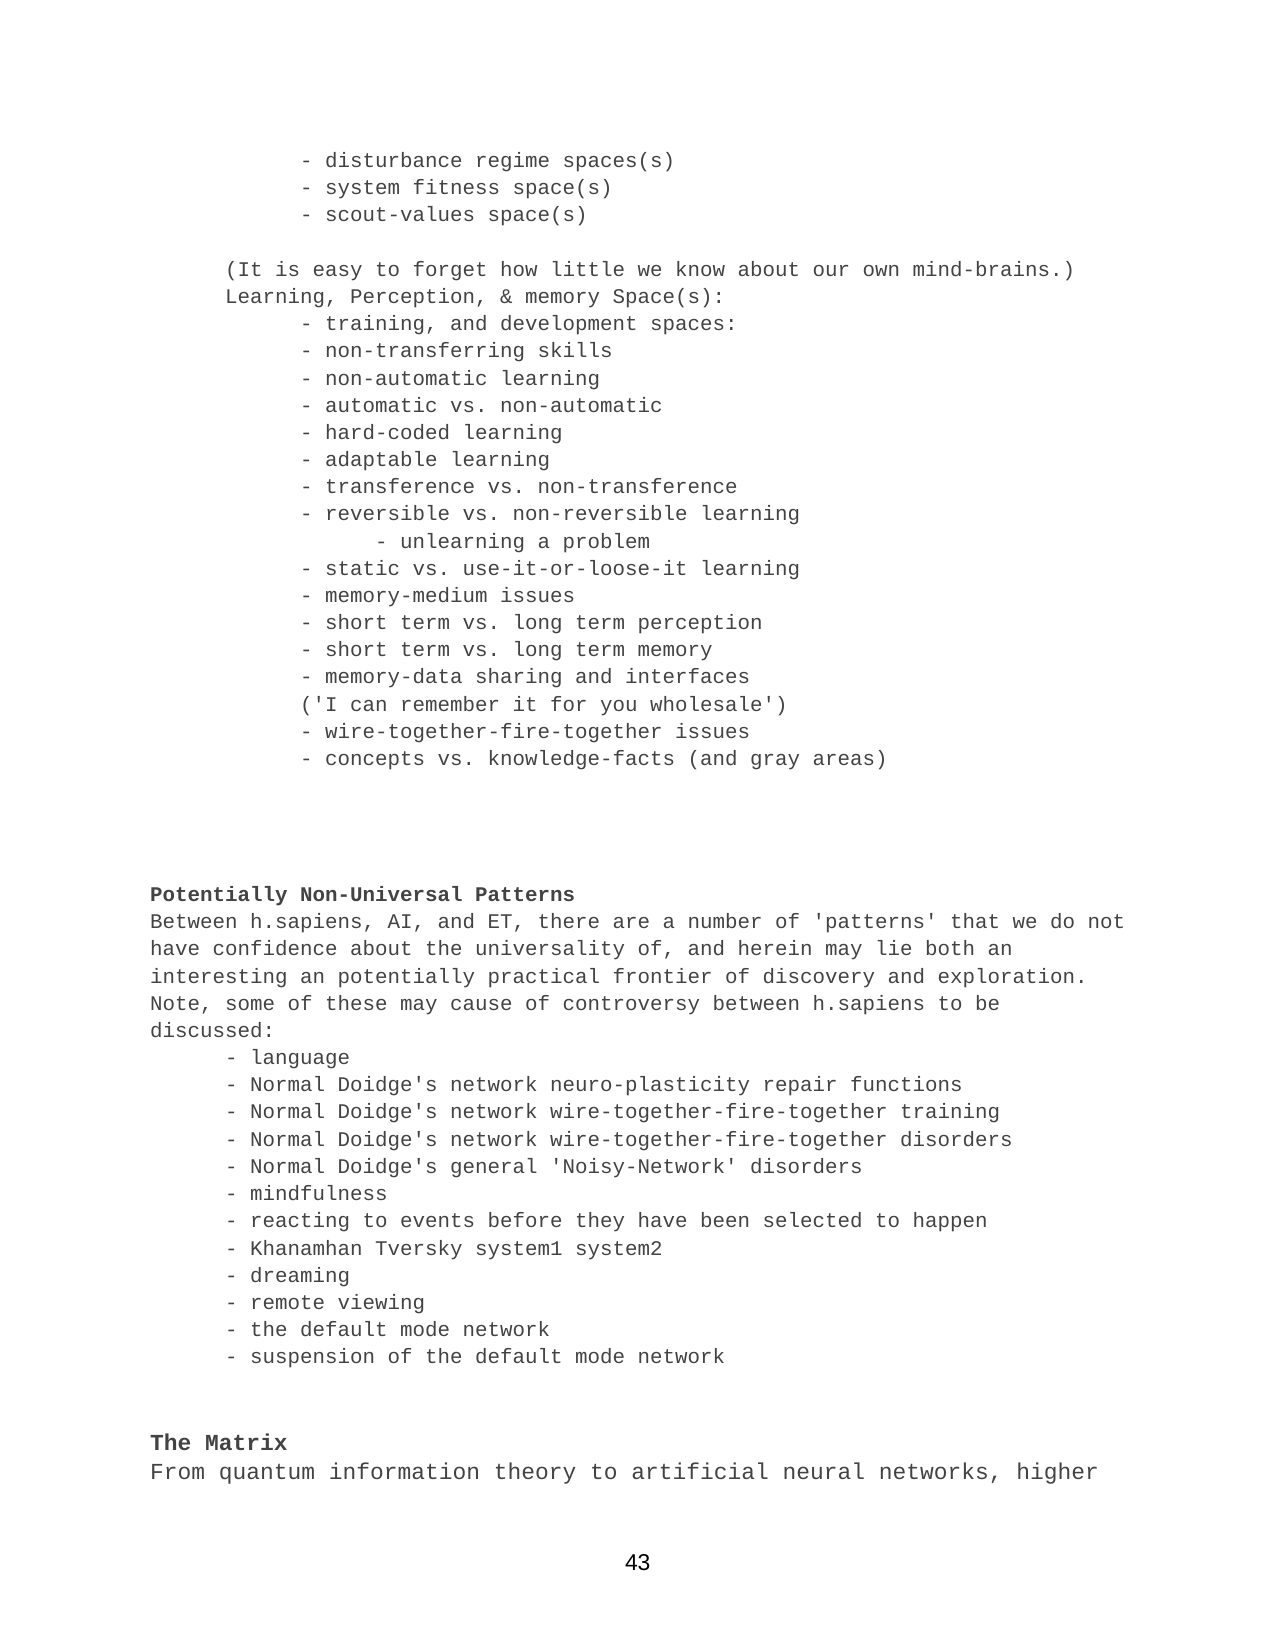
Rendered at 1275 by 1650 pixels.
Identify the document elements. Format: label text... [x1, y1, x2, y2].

text - scout-values space(s) [150, 204, 1125, 228]
text - training, and development spaces: [225, 313, 1125, 337]
text - Normal Doidge's network wire-together-fire-together disorders [150, 1129, 1125, 1152]
text From quantum information theory to artificial neural networks, higher [150, 1461, 1125, 1487]
text Learning, Perception, & memory Space(s): [150, 286, 1125, 309]
text - Khanamhan Tversky system1 system2 [150, 1237, 1125, 1261]
text (It is easy to forget how little we know about our own mind-brains.) [150, 259, 1125, 282]
text - the default mode network [150, 1319, 1125, 1343]
text - wire-together-fire-together issues [150, 721, 1125, 744]
text - system fitness space(s) [150, 177, 1125, 201]
text - hard-coded learning [150, 422, 1125, 446]
text - non-transferring skills [225, 340, 1125, 364]
text - mindfulness [150, 1183, 1125, 1207]
text - adaptable learning [150, 449, 1125, 473]
text - dreaming [150, 1265, 1125, 1288]
text - unlearning a problem [150, 531, 1125, 554]
text - language [150, 1047, 1125, 1071]
text - Normal Doidge's network neuro-plasticity repair functions [150, 1074, 1125, 1098]
text - static vs. use-it-or-loose-it learning [150, 558, 1125, 581]
text - automatic vs. non-automatic [150, 395, 1125, 418]
text ('I can remember it for you wholesale') [150, 694, 1125, 717]
text - transference vs. non-transference [150, 476, 1125, 500]
text - remote viewing [150, 1292, 1125, 1316]
text - short term vs. long term memory [150, 639, 1125, 663]
text The Matrix [150, 1431, 1125, 1457]
text - memory-medium issues [150, 585, 1125, 609]
text - Normal Doidge's general 'Noisy-Network' disorders [150, 1156, 1125, 1179]
text - disturbance regime spaces(s) [150, 150, 1125, 174]
text - concepts vs. knowledge-facts (and gray areas) [150, 748, 1125, 772]
text - reacting to events before they have been selected to happen [150, 1210, 1125, 1234]
text - Normal Doidge's network wire-together-fire-together training [150, 1102, 1125, 1125]
text - non-automatic learning [225, 367, 1125, 391]
text Between h.sapiens, AI, and ET, there are a number of 'patterns' that we do not have confidence about the universality of, and herein may lie both an interesting an potentially practical frontier of discovery and exploration. Note, some of these may cause of controversy between h.sapiens to be discussed: [150, 911, 1125, 1044]
text - reversible vs. non-reversible learning [225, 503, 1125, 527]
text - memory-data sharing and interfaces [150, 667, 1125, 690]
text - suspension of the default mode network [150, 1346, 1125, 1370]
text - short term vs. long term perception [150, 612, 1125, 636]
text Potentially Non-Universal Patterns [150, 884, 1125, 908]
